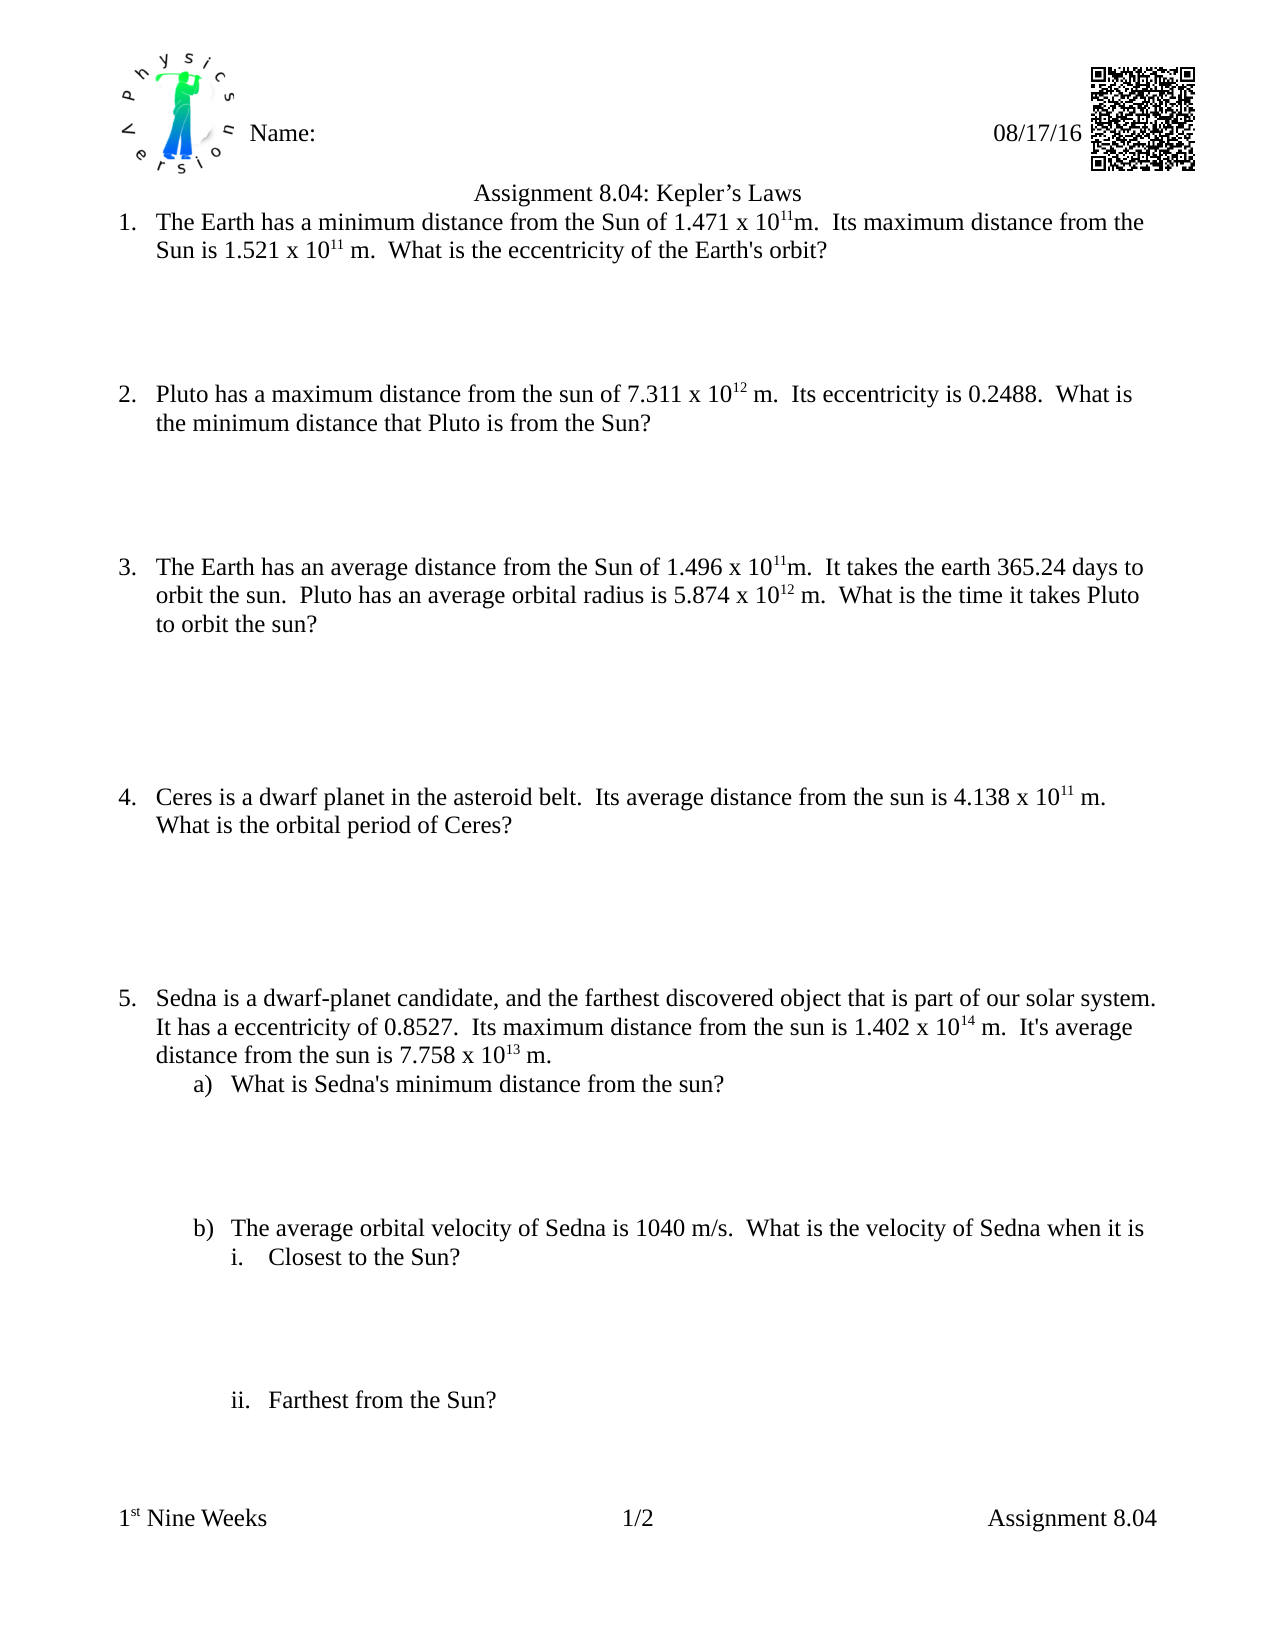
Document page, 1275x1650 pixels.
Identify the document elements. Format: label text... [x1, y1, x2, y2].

list The Earth has a minimum distance from the Sun of 1.471 x 1011m. Its maximum distance from the Sun is 1.521 x 1011 m. What is the eccentricity of the Earth's orbit? [118, 207, 1157, 264]
text Assignment 8.04: Kepler’s Laws [118, 176, 1157, 207]
list Sedna is a dwarf-planet candidate, and the farthest discovered object that is part of our solar system. It has a eccentricity of 0.8527. Its maximum distance from the sun is 1.402 x 1014 m. It's average distance from the sun is 7.758 x 1013 m. [118, 983, 1157, 1069]
list What is Sedna's minimum distance from the sun? [193, 1069, 1157, 1098]
list Farthest from the Sun? [231, 1386, 1157, 1414]
picture [1082, 58, 1203, 179]
list Pluto has a maximum distance from the sun of 7.311 x 1012 m. Its eccentricity is 0.2488. What is the minimum distance that Pluto is from the Sun? [118, 379, 1157, 437]
list The average orbital velocity of Sedna is 1040 m/s. What is the velocity of Sedna when it is [193, 1213, 1157, 1242]
picture [121, 53, 235, 174]
list Closest to the Sun? [231, 1242, 1157, 1271]
list Ceres is a dwarf planet in the asteroid belt. Its average distance from the sun is 4.138 x 1011 m. What is the orbital period of Ceres? [118, 782, 1157, 839]
list The Earth has an average distance from the Sun of 1.496 x 1011m. It takes the earth 365.24 days to orbit the sun. Pluto has an average orbital radius is 5.874 x 1012 m. What is the time it takes Pluto to orbit the sun? [118, 552, 1157, 638]
